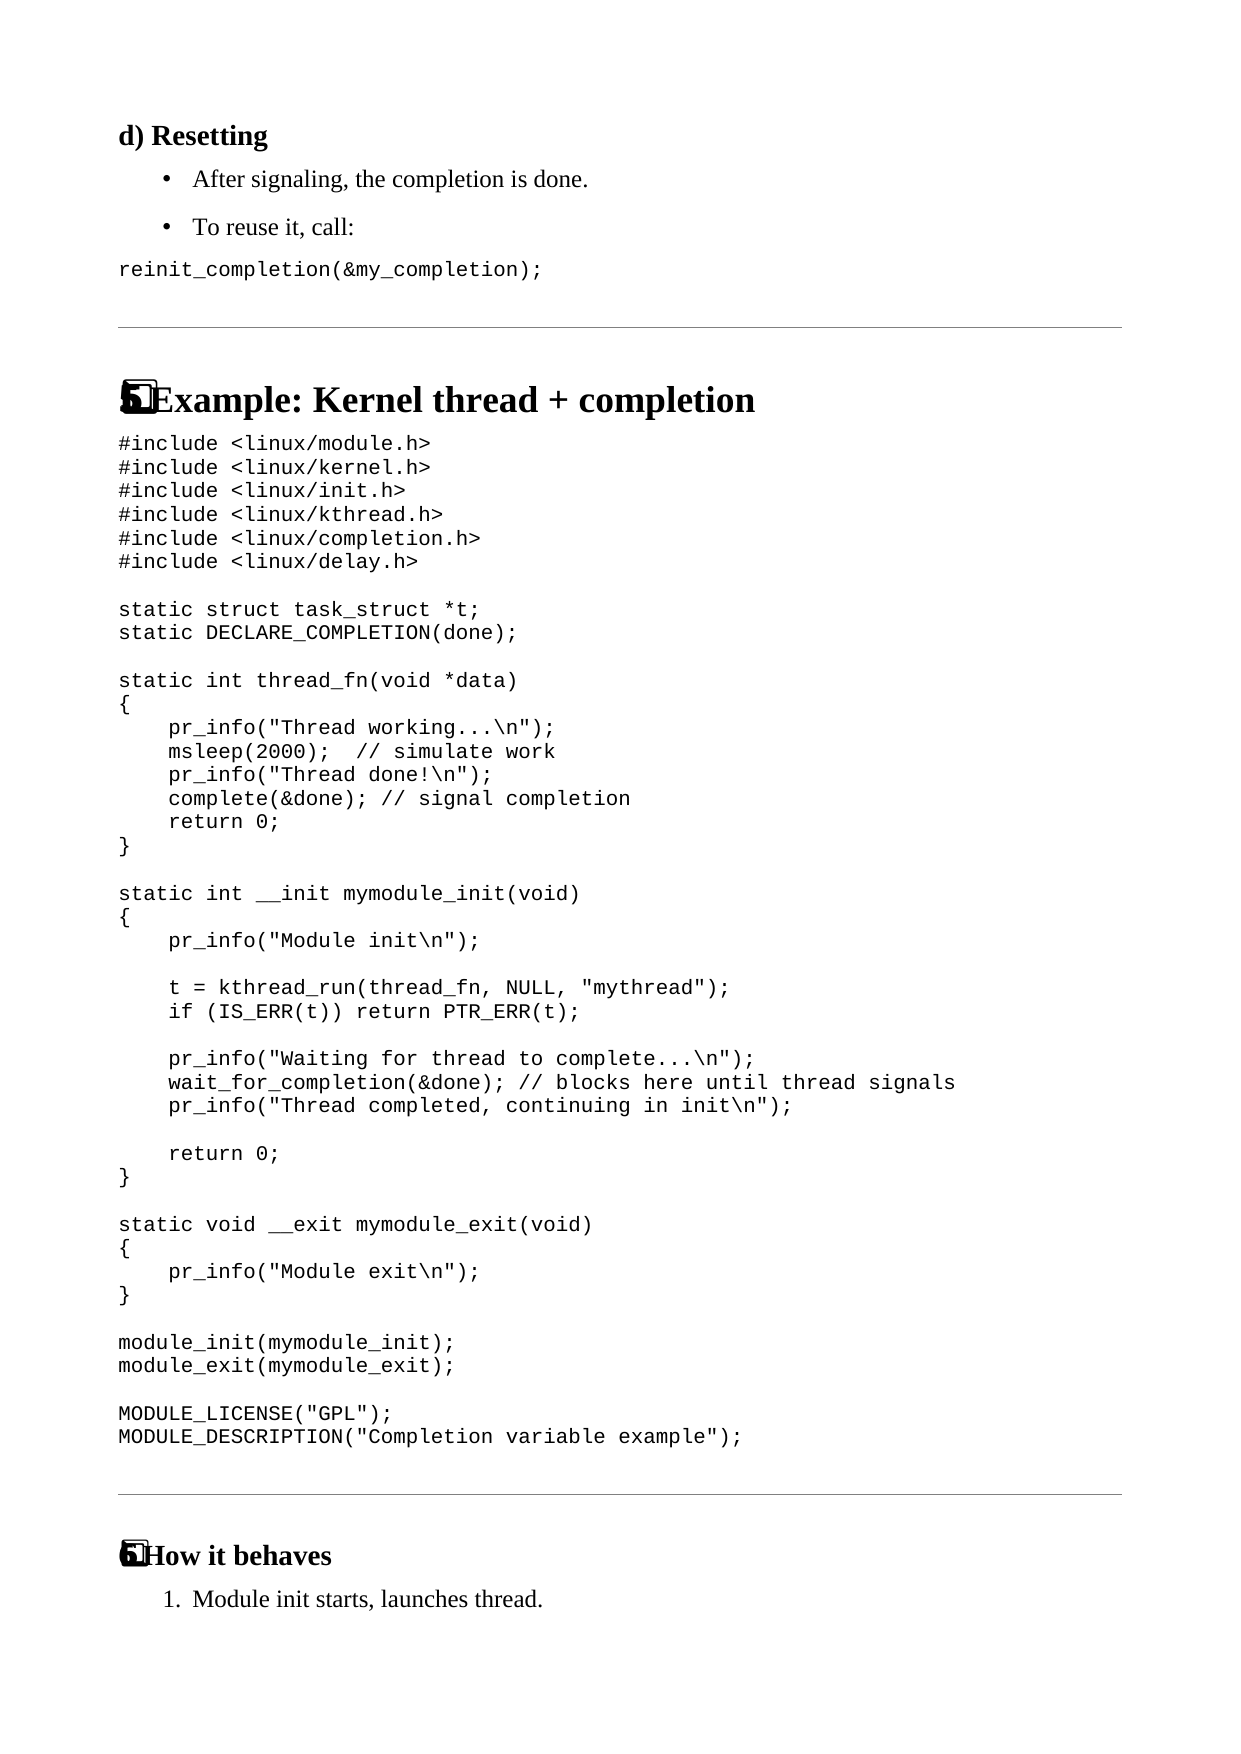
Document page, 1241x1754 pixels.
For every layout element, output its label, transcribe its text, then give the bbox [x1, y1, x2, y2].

text return 0; [118, 1143, 1122, 1166]
text static struct task_struct *t; [118, 599, 1122, 622]
text #include <linux/completion.h> [118, 528, 1122, 551]
list After signaling, the completion is done. [162, 164, 1122, 193]
text MODULE_LICENSE("GPL"); [118, 1403, 1122, 1426]
text static int thread_fn(void *data) [118, 670, 1122, 693]
subtitle d) Resetting [118, 118, 1122, 152]
text static void __exit mymodule_exit(void) [118, 1213, 1122, 1237]
text pr_info("Thread working...\n"); [118, 717, 1122, 741]
subtitle 5️⃣ Example: Kernel thread + completion [118, 378, 1122, 421]
text #include <linux/init.h> [118, 481, 1122, 504]
text static int __init mymodule_init(void) [118, 882, 1122, 906]
text static DECLARE_COMPLETION(done); [118, 622, 1122, 646]
text module_exit(mymodule_exit); [118, 1355, 1122, 1379]
text pr_info("Module exit\n"); [118, 1261, 1122, 1284]
text } [118, 835, 1122, 859]
text t = kthread_run(thread_fn, NULL, "mythread"); [118, 977, 1122, 1001]
text wait_for_completion(&done); // blocks here until thread signals [118, 1072, 1122, 1095]
text #include <linux/kthread.h> [118, 504, 1122, 528]
text } [118, 1166, 1122, 1190]
text MODULE_DESCRIPTION("Completion variable example"); [118, 1426, 1122, 1450]
subtitle 6️⃣ How it behaves [118, 1538, 1122, 1572]
text pr_info("Thread completed, continuing in init\n"); [118, 1095, 1122, 1119]
text pr_info("Thread done!\n"); [118, 764, 1122, 788]
text if (IS_ERR(t)) return PTR_ERR(t); [118, 1001, 1122, 1024]
list To reuse it, call: [162, 212, 1122, 241]
text module_init(mymodule_init); [118, 1332, 1122, 1355]
text #include <linux/kernel.h> [118, 457, 1122, 481]
text complete(&done); // signal completion [118, 788, 1122, 812]
text } [118, 1284, 1122, 1308]
text #include <linux/delay.h> [118, 551, 1122, 575]
text reinit_completion(&my_completion); [118, 259, 1122, 283]
text pr_info("Module init\n"); [118, 930, 1122, 953]
text { [118, 1237, 1122, 1261]
text #include <linux/module.h> [118, 433, 1122, 457]
text { [118, 693, 1122, 717]
text { [118, 906, 1122, 930]
text pr_info("Waiting for thread to complete...\n"); [118, 1048, 1122, 1072]
text return 0; [118, 812, 1122, 835]
list Module init starts, launches thread. [162, 1584, 1122, 1613]
text msleep(2000); // simulate work [118, 741, 1122, 764]
